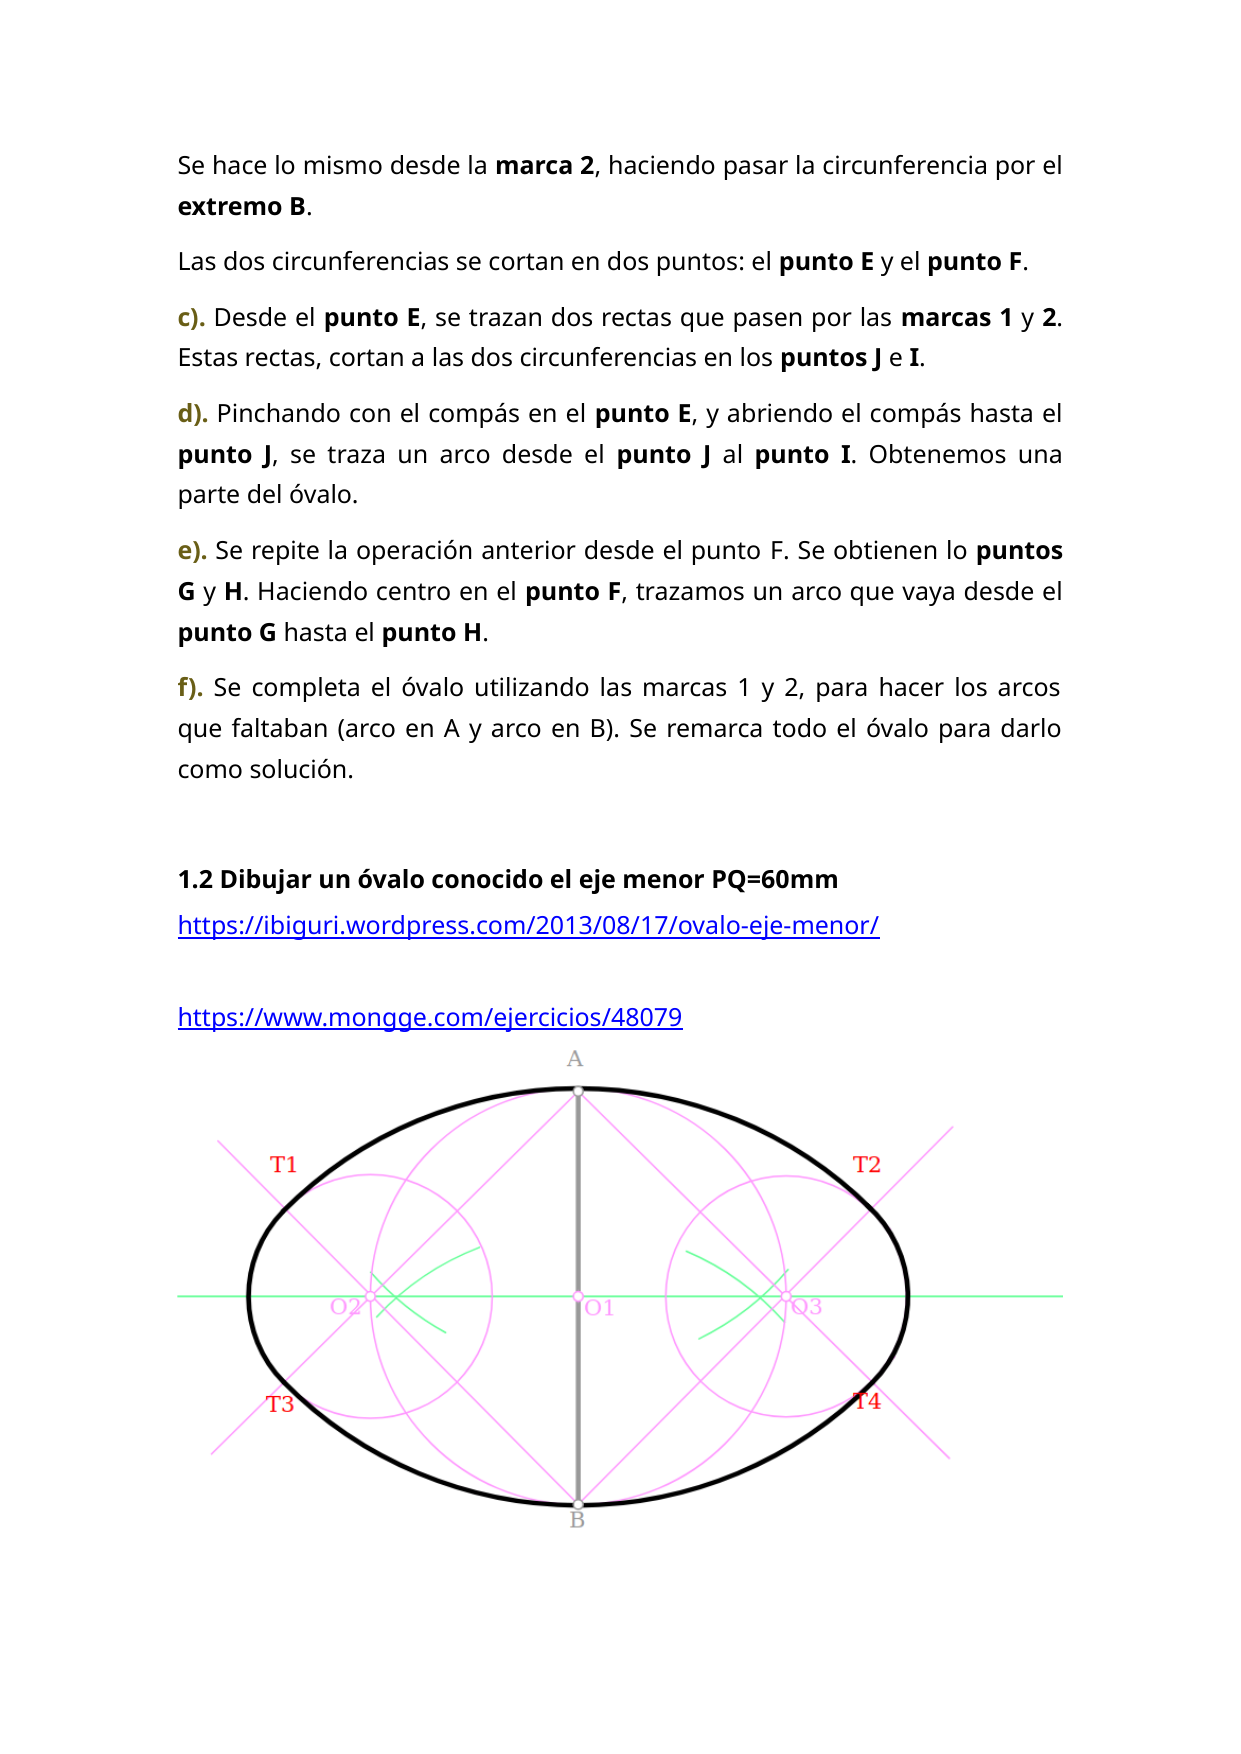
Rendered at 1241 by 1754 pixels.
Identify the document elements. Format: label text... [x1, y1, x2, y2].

text c). Desde el punto E, se trazan dos rectas que pasen por las marcas 1 y 2. Estas rectas, cortan a las dos circunferencias en los puntos J e I. [177, 299, 1063, 374]
text e). Se repite la operación anterior desde el punto F. Se obtienen lo puntos G y H. Haciendo centro en el punto F, trazamos un arco que vaya desde el punto G hasta el punto H. [177, 533, 1063, 648]
text https://www.mongge.com/ejercicios/48079 [177, 1000, 1063, 1034]
subtitle Dibujar un óvalo conocido el eje menor PQ=60mm [177, 862, 1063, 896]
text https://ibiguri.wordpress.com/2013/08/17/ovalo-eje-menor/ [177, 908, 1063, 942]
picture [177, 1045, 1063, 1554]
text d). Pinchando con el compás en el punto E, y abriendo el compás hasta el punto J, se traza un arco desde el punto J al punto I. Obtenemos una parte del óvalo. [177, 396, 1063, 511]
text Se hace lo mismo desde la marca 2, haciendo pasar la circunferencia por el extremo B. [177, 148, 1063, 222]
text Las dos circunferencias se cortan en dos puntos: el punto E y el punto F. [177, 244, 1063, 278]
text f). Se completa el óvalo utilizando las marcas 1 y 2, para hacer los arcos que faltaban (arco en A y arco en B). Se remarca todo el óvalo para darlo como solución. [177, 670, 1063, 785]
